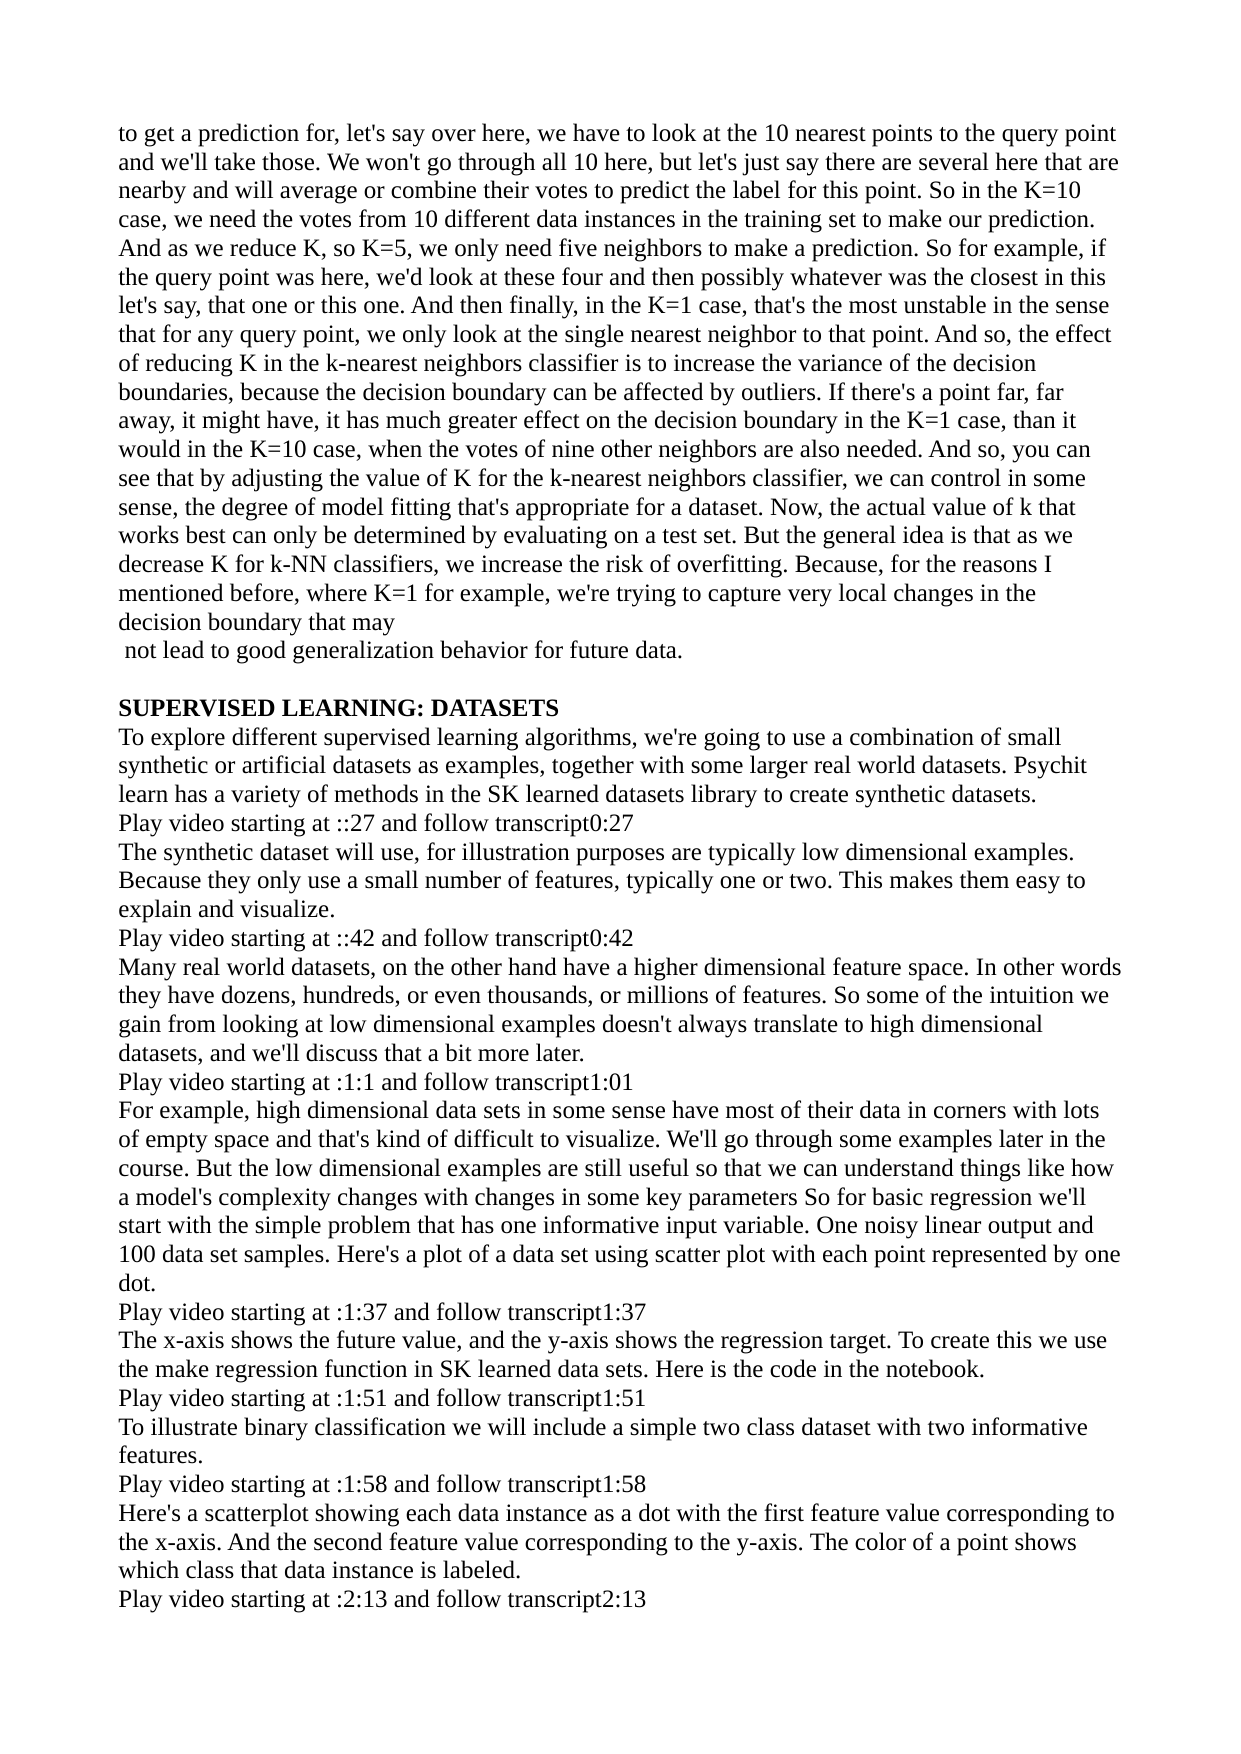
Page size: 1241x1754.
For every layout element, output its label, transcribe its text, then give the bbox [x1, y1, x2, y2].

text Play video starting at :1:58 and follow transcript1:58 [118, 1469, 1122, 1498]
text The x-axis shows the future value, and the y-axis shows the regression target. To create this we use the make regression function in SK learned data sets. Here is the code in the notebook. [118, 1326, 1122, 1383]
text Play video starting at ::27 and follow transcript0:27 [118, 808, 1122, 837]
text Play video starting at :2:13 and follow transcript2:13 [118, 1584, 1122, 1613]
text Play video starting at :1:1 and follow transcript1:01 [118, 1067, 1122, 1096]
text Play video starting at :1:51 and follow transcript1:51 [118, 1383, 1122, 1412]
text For example, high dimensional data sets in some sense have most of their data in corners with lots of empty space and that's kind of difficult to visualize. We'll go through some examples later in the course. But the low dimensional examples are still useful so that we can understand things like how a model's complexity changes with changes in some key parameters So for basic regression we'll start with the simple problem that has one informative input variable. One noisy linear output and 100 data set samples. Here's a plot of a data set using scatter plot with each point represented by one dot. [118, 1096, 1122, 1297]
text to get a prediction for, let's say over here, we have to look at the 10 nearest points to the query point and we'll take those. We won't go through all 10 here, but let's just say there are several here that are nearby and will average or combine their votes to predict the label for this point. So in the K=10 case, we need the votes from 10 different data instances in the training set to make our prediction. And as we reduce K, so K=5, we only need five neighbors to make a prediction. So for example, if the query point was here, we'd look at these four and then possibly whatever was the closest in this let's say, that one or this one. And then finally, in the K=1 case, that's the most unstable in the sense that for any query point, we only look at the single nearest neighbor to that point. And so, the effect of reducing K in the k-nearest neighbors classifier is to increase the variance of the decision boundaries, because the decision boundary can be affected by outliers. If there's a point far, far away, it might have, it has much greater effect on the decision boundary in the K=1 case, than it would in the K=10 case, when the votes of nine other neighbors are also needed. And so, you can see that by adjusting the value of K for the k-nearest neighbors classifier, we can control in some sense, the degree of model fitting that's appropriate for a dataset. Now, the actual value of k that works best can only be determined by evaluating on a test set. But the general idea is that as we decrease K for k-NN classifiers, we increase the risk of overfitting. Because, for the reasons I mentioned before, where K=1 for example, we're trying to capture very local changes in the decision boundary that may [118, 118, 1122, 636]
text To explore different supervised learning algorithms, we're going to use a combination of small synthetic or artificial datasets as examples, together with some larger real world datasets. Psychit learn has a variety of methods in the SK learned datasets library to create synthetic datasets. [118, 722, 1122, 808]
text not lead to good generalization behavior for future data. [118, 636, 1122, 664]
text The synthetic dataset will use, for illustration purposes are typically low dimensional examples. Because they only use a small number of features, typically one or two. This makes them easy to explain and visualize. [118, 837, 1122, 923]
text To illustrate binary classification we will include a simple two class dataset with two informative features. [118, 1412, 1122, 1469]
text Play video starting at :1:37 and follow transcript1:37 [118, 1297, 1122, 1326]
text SUPERVISED LEARNING: DATASETS [118, 693, 1122, 722]
text Play video starting at ::42 and follow transcript0:42 [118, 923, 1122, 952]
text Here's a scatterplot showing each data instance as a dot with the first feature value corresponding to the x-axis. And the second feature value corresponding to the y-axis. The color of a point shows which class that data instance is labeled. [118, 1498, 1122, 1584]
text Many real world datasets, on the other hand have a higher dimensional feature space. In other words they have dozens, hundreds, or even thousands, or millions of features. So some of the intuition we gain from looking at low dimensional examples doesn't always translate to high dimensional datasets, and we'll discuss that a bit more later. [118, 952, 1122, 1067]
